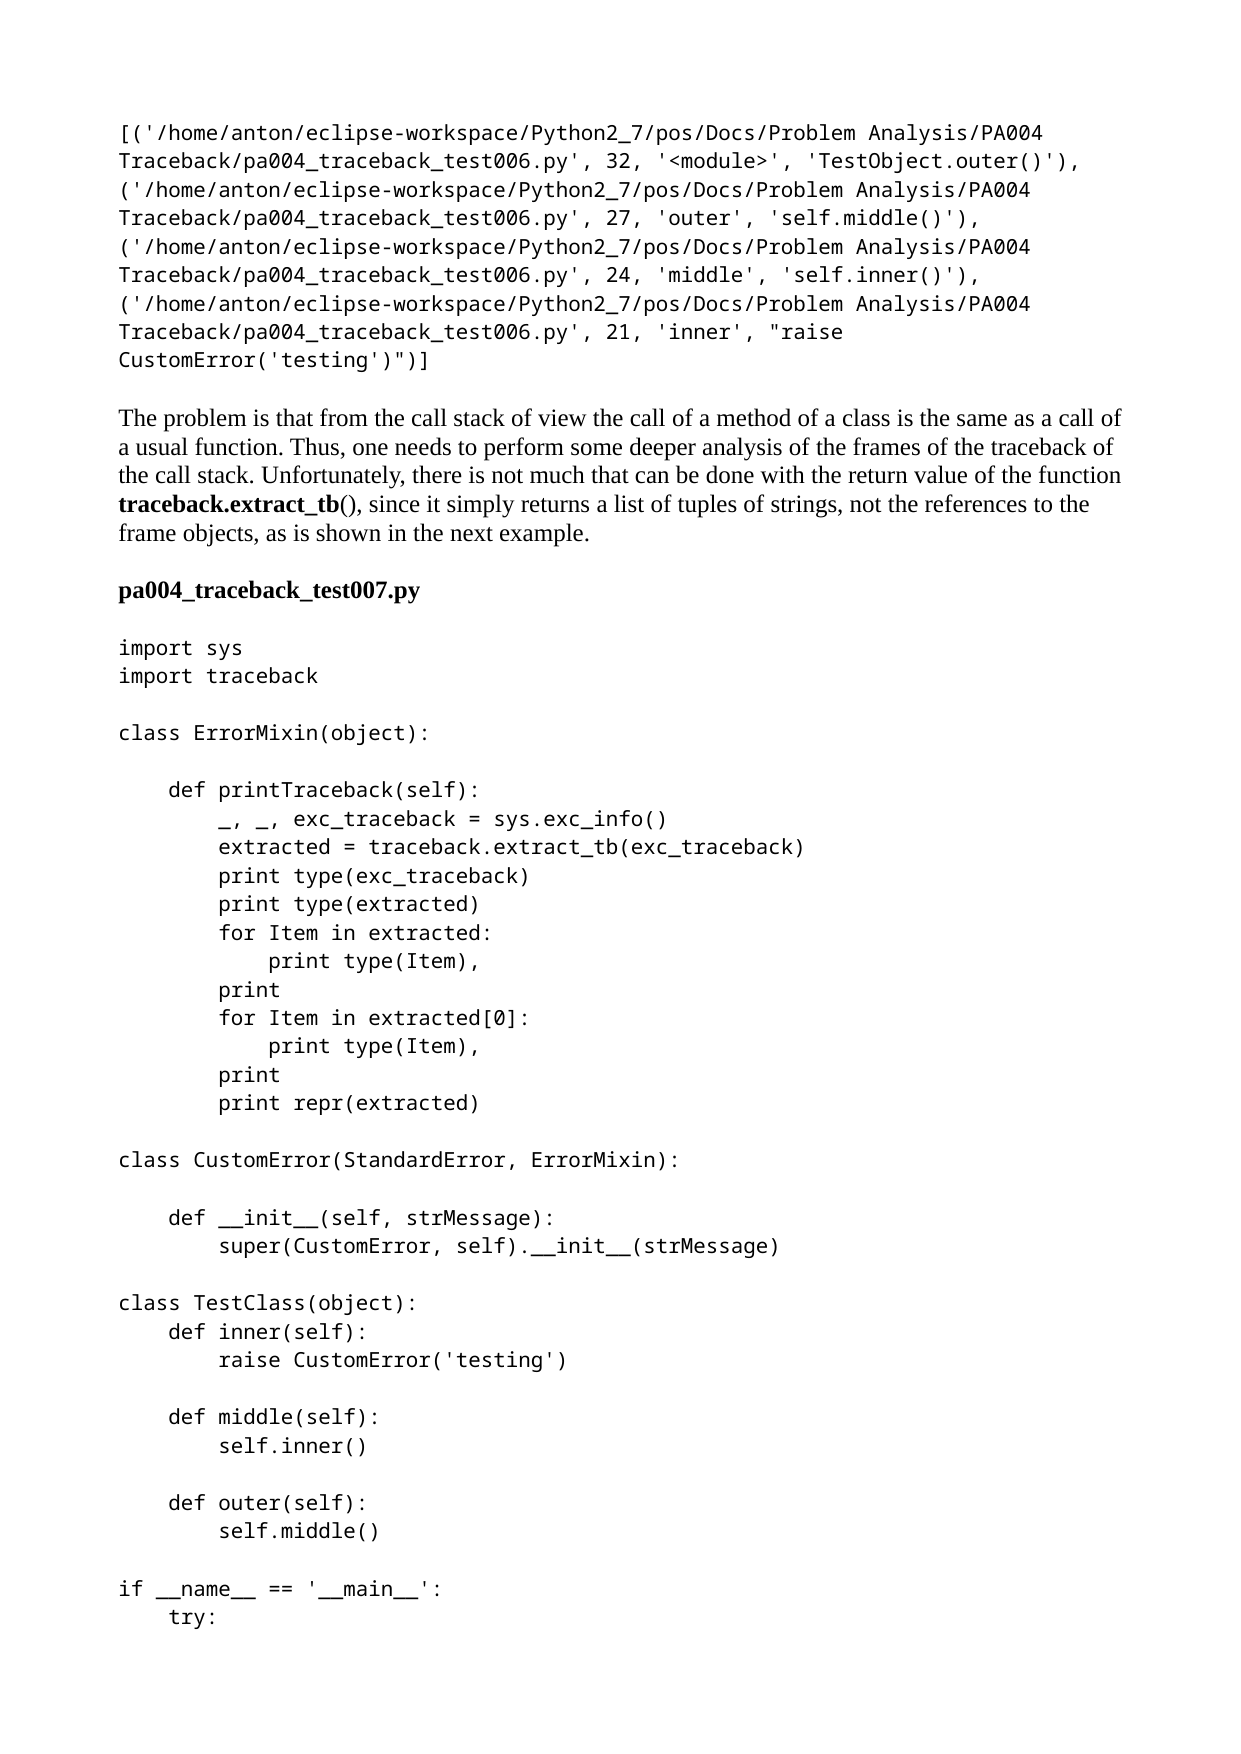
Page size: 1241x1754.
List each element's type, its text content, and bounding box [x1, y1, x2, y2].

text print repr(extracted) [118, 1088, 1122, 1117]
text print type(exc_traceback) [118, 861, 1122, 889]
text import sys [118, 633, 1122, 661]
text print type(extracted) [118, 889, 1122, 918]
text [('/home/anton/eclipse-workspace/Python2_7/pos/Docs/Problem Analysis/PA004 Traceback/pa004_traceback_test006.py', 32, '<module>', 'TestObject.outer()'), ('/home/anton/eclipse-workspace/Python2_7/pos/Docs/Problem Analysis/PA004 Traceback/pa004_traceback_test006.py', 27, 'outer', 'self.middle()'), ('/home/anton/eclipse-workspace/Python2_7/pos/Docs/Problem Analysis/PA004 Traceback/pa004_traceback_test006.py', 24, 'middle', 'self.inner()'), ('/home/anton/eclipse-workspace/Python2_7/pos/Docs/Problem Analysis/PA004 Traceback/pa004_traceback_test006.py', 21, 'inner', "raise CustomError('testing')")] [118, 118, 1122, 374]
text class TestClass(object): [118, 1288, 1122, 1317]
text self.inner() [118, 1431, 1122, 1459]
text pa004_traceback_test007.py [118, 575, 1122, 604]
text The problem is that from the call stack of view the call of a method of a class is the same as a call of a usual function. Thus, one needs to perform some deeper analysis of the frames of the traceback of the call stack. Unfortunately, there is not much that can be done with the return value of the function traceback.extract_tb(), since it simply returns a list of tuples of strings, not the references to the frame objects, as is shown in the next example. [118, 403, 1122, 547]
text for Item in extracted[0]: [118, 1003, 1122, 1032]
text for Item in extracted: [118, 918, 1122, 946]
text def outer(self): [118, 1488, 1122, 1517]
text class CustomError(StandardError, ErrorMixin): [118, 1146, 1122, 1174]
text extracted = traceback.extract_tb(exc_traceback) [118, 832, 1122, 861]
text _, _, exc_traceback = sys.exc_info() [118, 804, 1122, 832]
text print [118, 975, 1122, 1003]
text def __init__(self, strMessage): [118, 1203, 1122, 1231]
text raise CustomError('testing') [118, 1345, 1122, 1374]
text self.middle() [118, 1517, 1122, 1545]
text super(CustomError, self).__init__(strMessage) [118, 1231, 1122, 1260]
text print type(Item), [118, 1032, 1122, 1060]
text import traceback [118, 661, 1122, 690]
text def inner(self): [118, 1317, 1122, 1345]
text print type(Item), [118, 946, 1122, 975]
text print [118, 1060, 1122, 1088]
text if __name__ == '__main__': [118, 1574, 1122, 1602]
text try: [118, 1602, 1122, 1631]
text def printTraceback(self): [118, 776, 1122, 804]
text def middle(self): [118, 1402, 1122, 1431]
text class ErrorMixin(object): [118, 718, 1122, 747]
